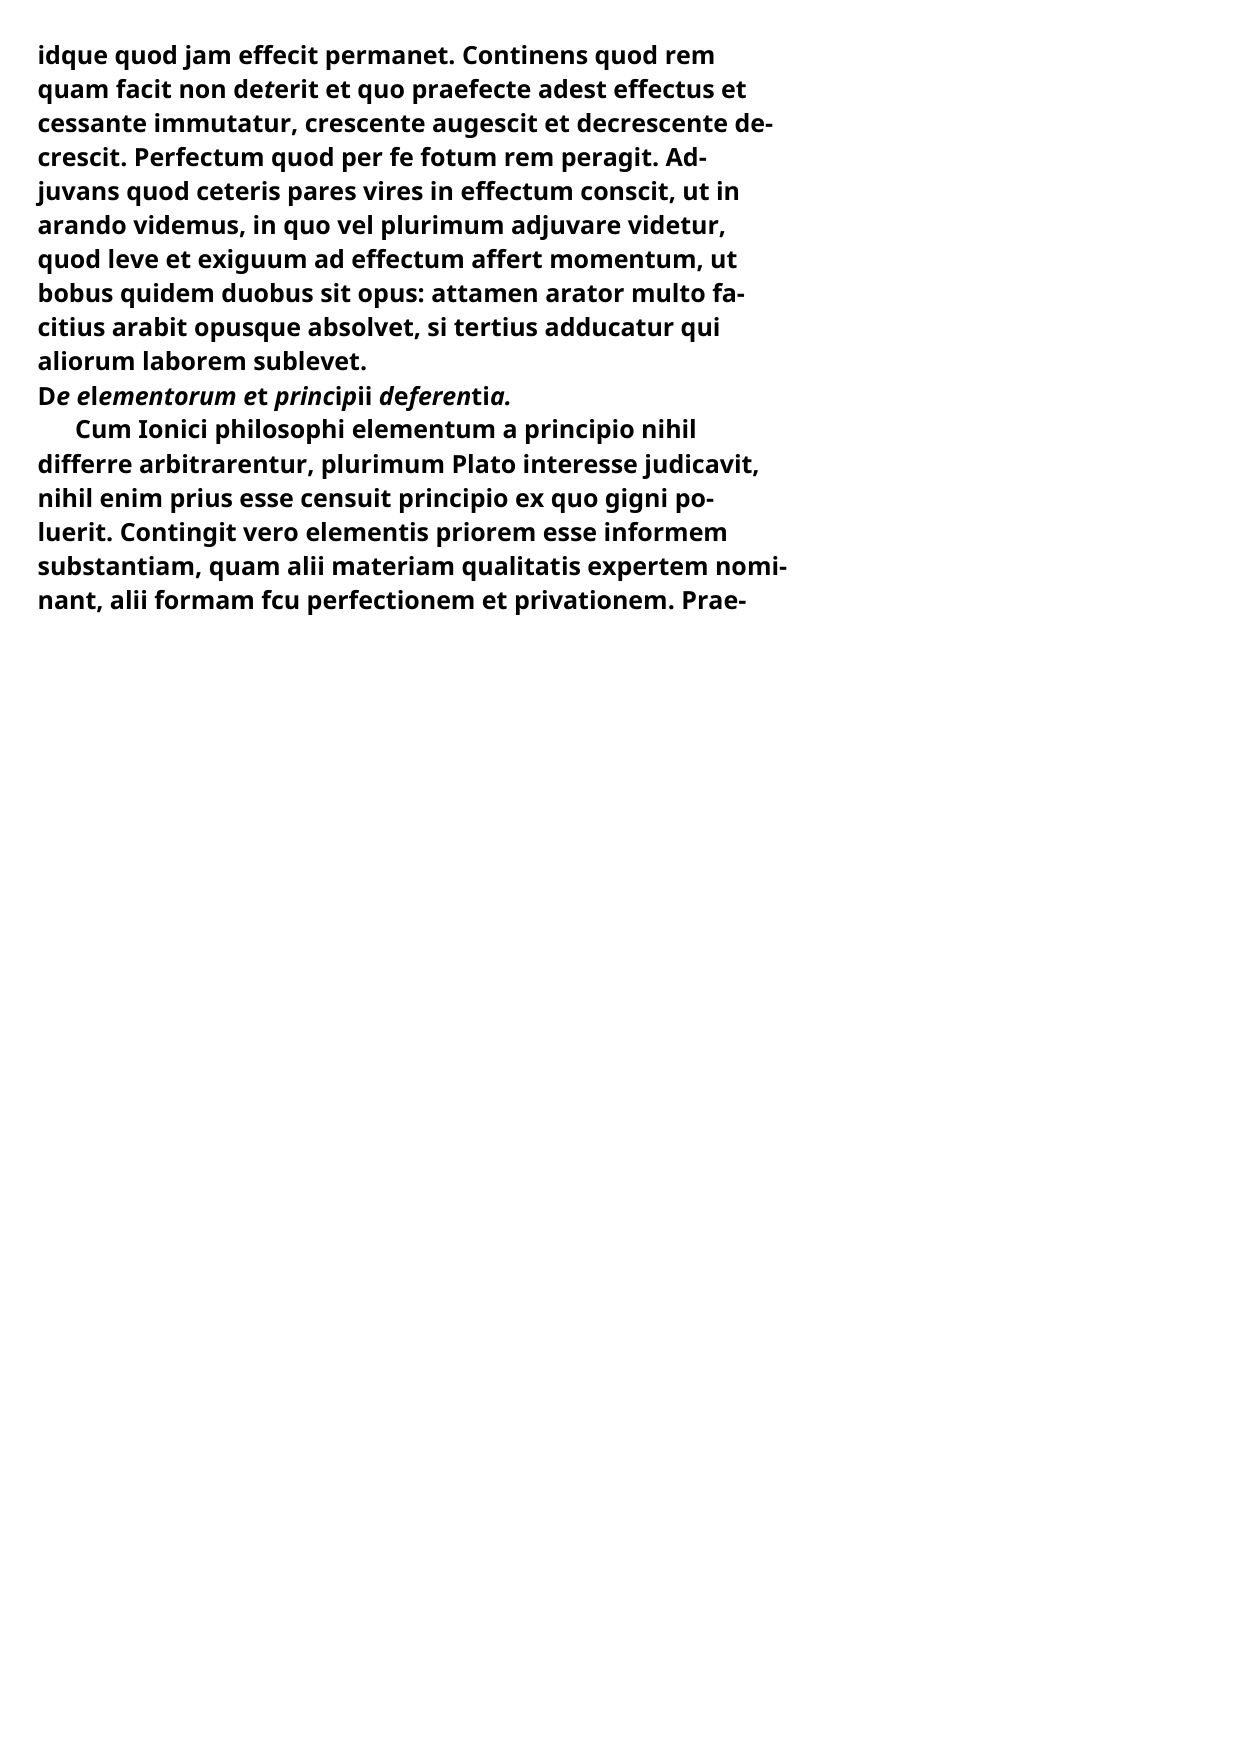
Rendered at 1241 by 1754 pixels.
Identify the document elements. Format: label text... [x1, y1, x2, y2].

text De elementorum et principii deferentia. [37, 378, 1203, 412]
text Cum Ionici philosophi elementum a principio nihil differre arbitrarentur, plurimum Plato interesse judicavit, nihil enim prius esse censuit principio ex quo gigni po- luerit. Contingit vero elementis priorem esse informem substantiam, quam alii materiam qualitatis expertem nomi- nant, alii formam fcu perfectionem et privationem. Prae- [37, 412, 1203, 617]
text idque quod jam effecit permanet. Continens quod rem quam facit non deterit et quo praefecte adest effectus et cessante immutatur, crescente augescit et decrescente de- crescit. Perfectum quod per fe fotum rem peragit. Ad- juvans quod ceteris pares vires in effectum conscit, ut in arando videmus, in quo vel plurimum adjuvare videtur, quod leve et exiguum ad effectum affert momentum, ut bobus quidem duobus sit opus: attamen arator multo fa- citius arabit opusque absolvet, si tertius adducatur qui aliorum laborem sublevet. [37, 37, 1203, 378]
